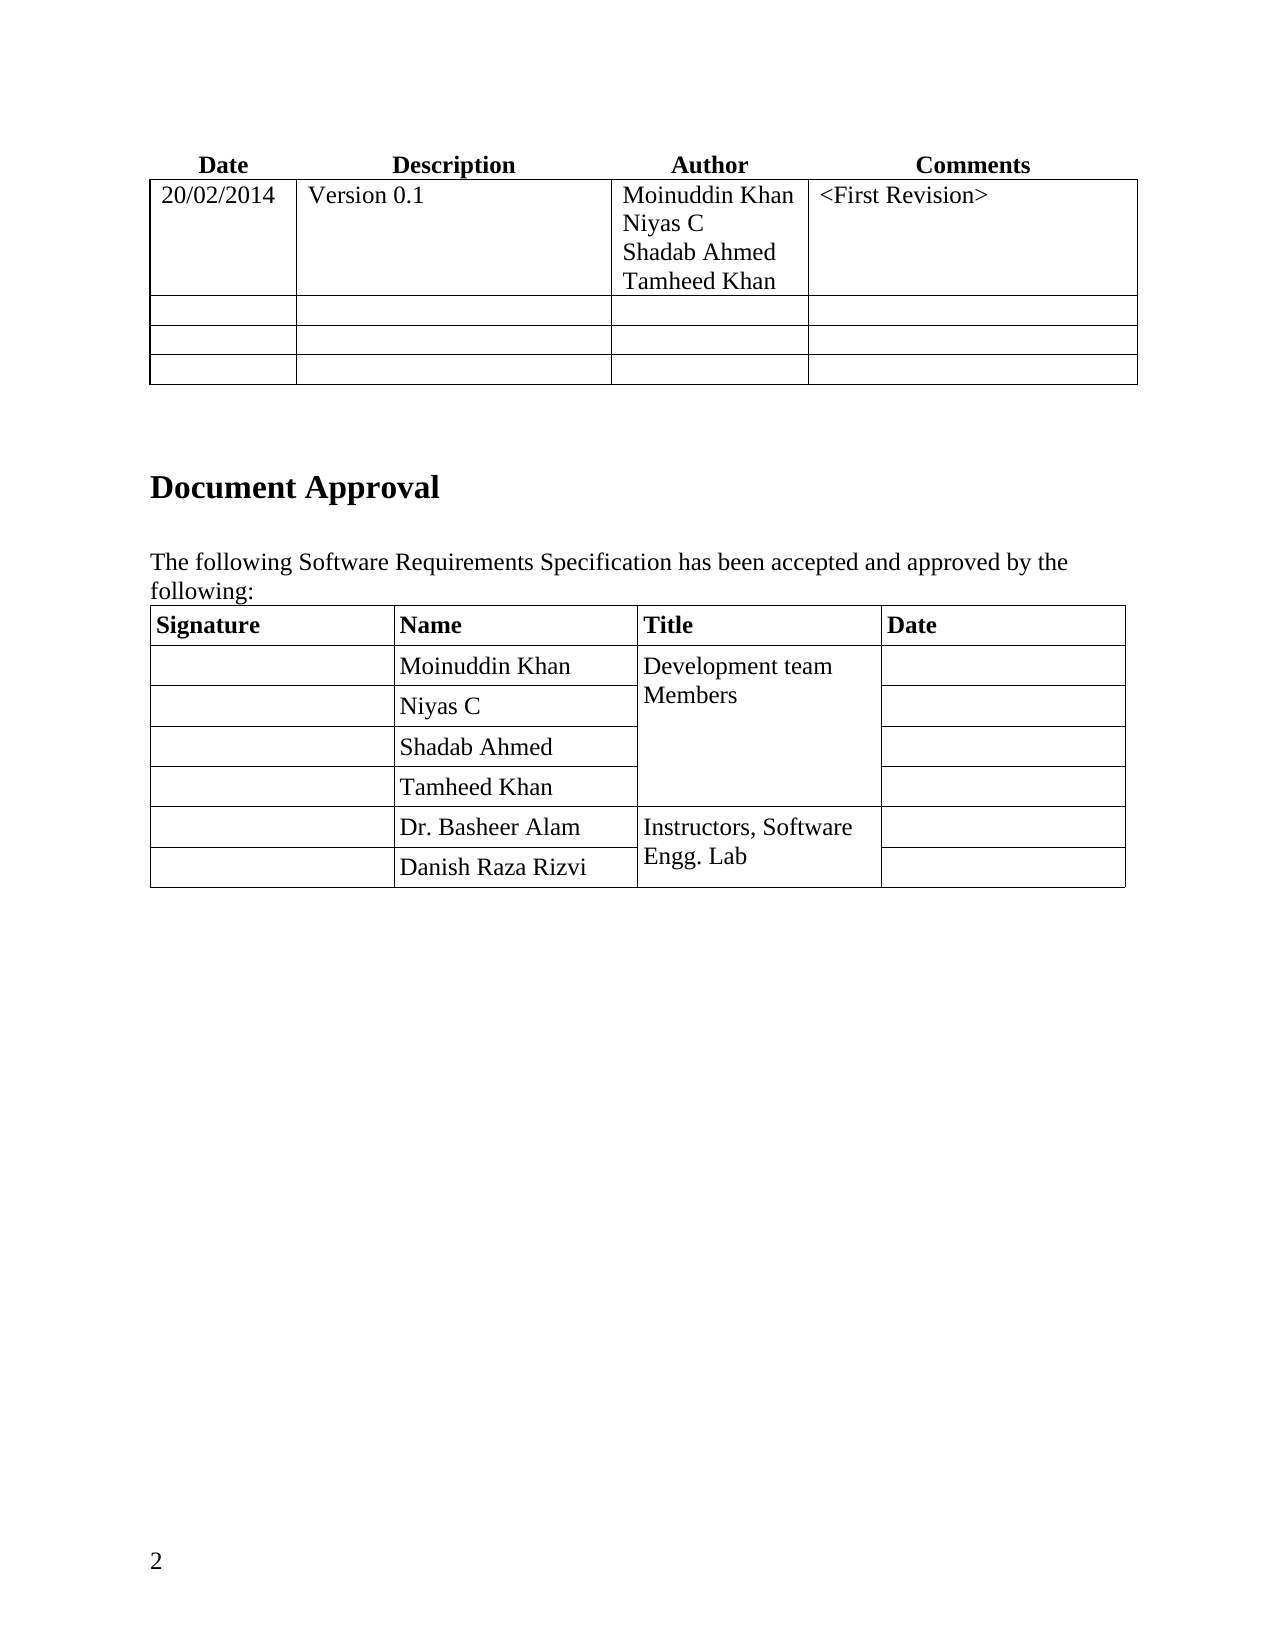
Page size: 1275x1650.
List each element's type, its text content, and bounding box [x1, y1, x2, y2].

table_header Title [638, 606, 881, 645]
table_cell Instructors, Software Engg. Lab [638, 807, 881, 887]
table_header Date [882, 606, 1125, 645]
table_cell Development team Members [638, 646, 881, 806]
table_cell Dr. Basheer Alam [395, 807, 637, 847]
table_cell [882, 686, 1125, 726]
table_cell <First Revision> [809, 180, 1137, 295]
table_cell [809, 355, 1137, 384]
table_cell [882, 727, 1125, 766]
table_header Author [611, 150, 808, 179]
table_cell [882, 807, 1125, 847]
text The following Software Requirements Specification has been accepted and approved by the following: [150, 547, 1125, 605]
table_cell [809, 326, 1137, 354]
table_cell [151, 807, 394, 847]
table_cell [882, 848, 1125, 887]
table_header Date [150, 150, 296, 179]
table_cell [882, 646, 1125, 685]
table_cell [612, 355, 808, 384]
table_cell Shadab Ahmed [395, 727, 637, 766]
table_cell Moinuddin Khan Niyas C Shadab Ahmed Tamheed Khan [612, 180, 808, 295]
table_header Name [395, 606, 637, 645]
table_cell [151, 848, 394, 887]
table_cell [151, 727, 394, 766]
table_cell 20/02/2014 [151, 180, 296, 295]
table_cell [297, 296, 611, 324]
table_cell [612, 326, 808, 354]
table_header Signature [151, 606, 394, 645]
table_cell Version 0.1 [297, 180, 611, 295]
table_cell [151, 646, 394, 685]
table_cell [612, 296, 808, 324]
table_cell [151, 767, 394, 806]
table_cell [151, 355, 296, 384]
table_header Comments [808, 150, 1138, 179]
table_cell [151, 296, 296, 324]
table_cell [809, 296, 1137, 324]
table_header Description [296, 150, 611, 179]
table_cell Tamheed Khan [395, 767, 637, 806]
subtitle Document Approval [150, 468, 1125, 506]
table_cell [297, 355, 611, 384]
table_cell [151, 686, 394, 726]
table_cell Danish Raza Rizvi [395, 848, 637, 887]
table_cell Moinuddin Khan [395, 646, 637, 685]
table_cell Niyas C [395, 686, 637, 726]
table_cell [297, 326, 611, 354]
table_cell [882, 767, 1125, 806]
table_cell [151, 326, 296, 354]
